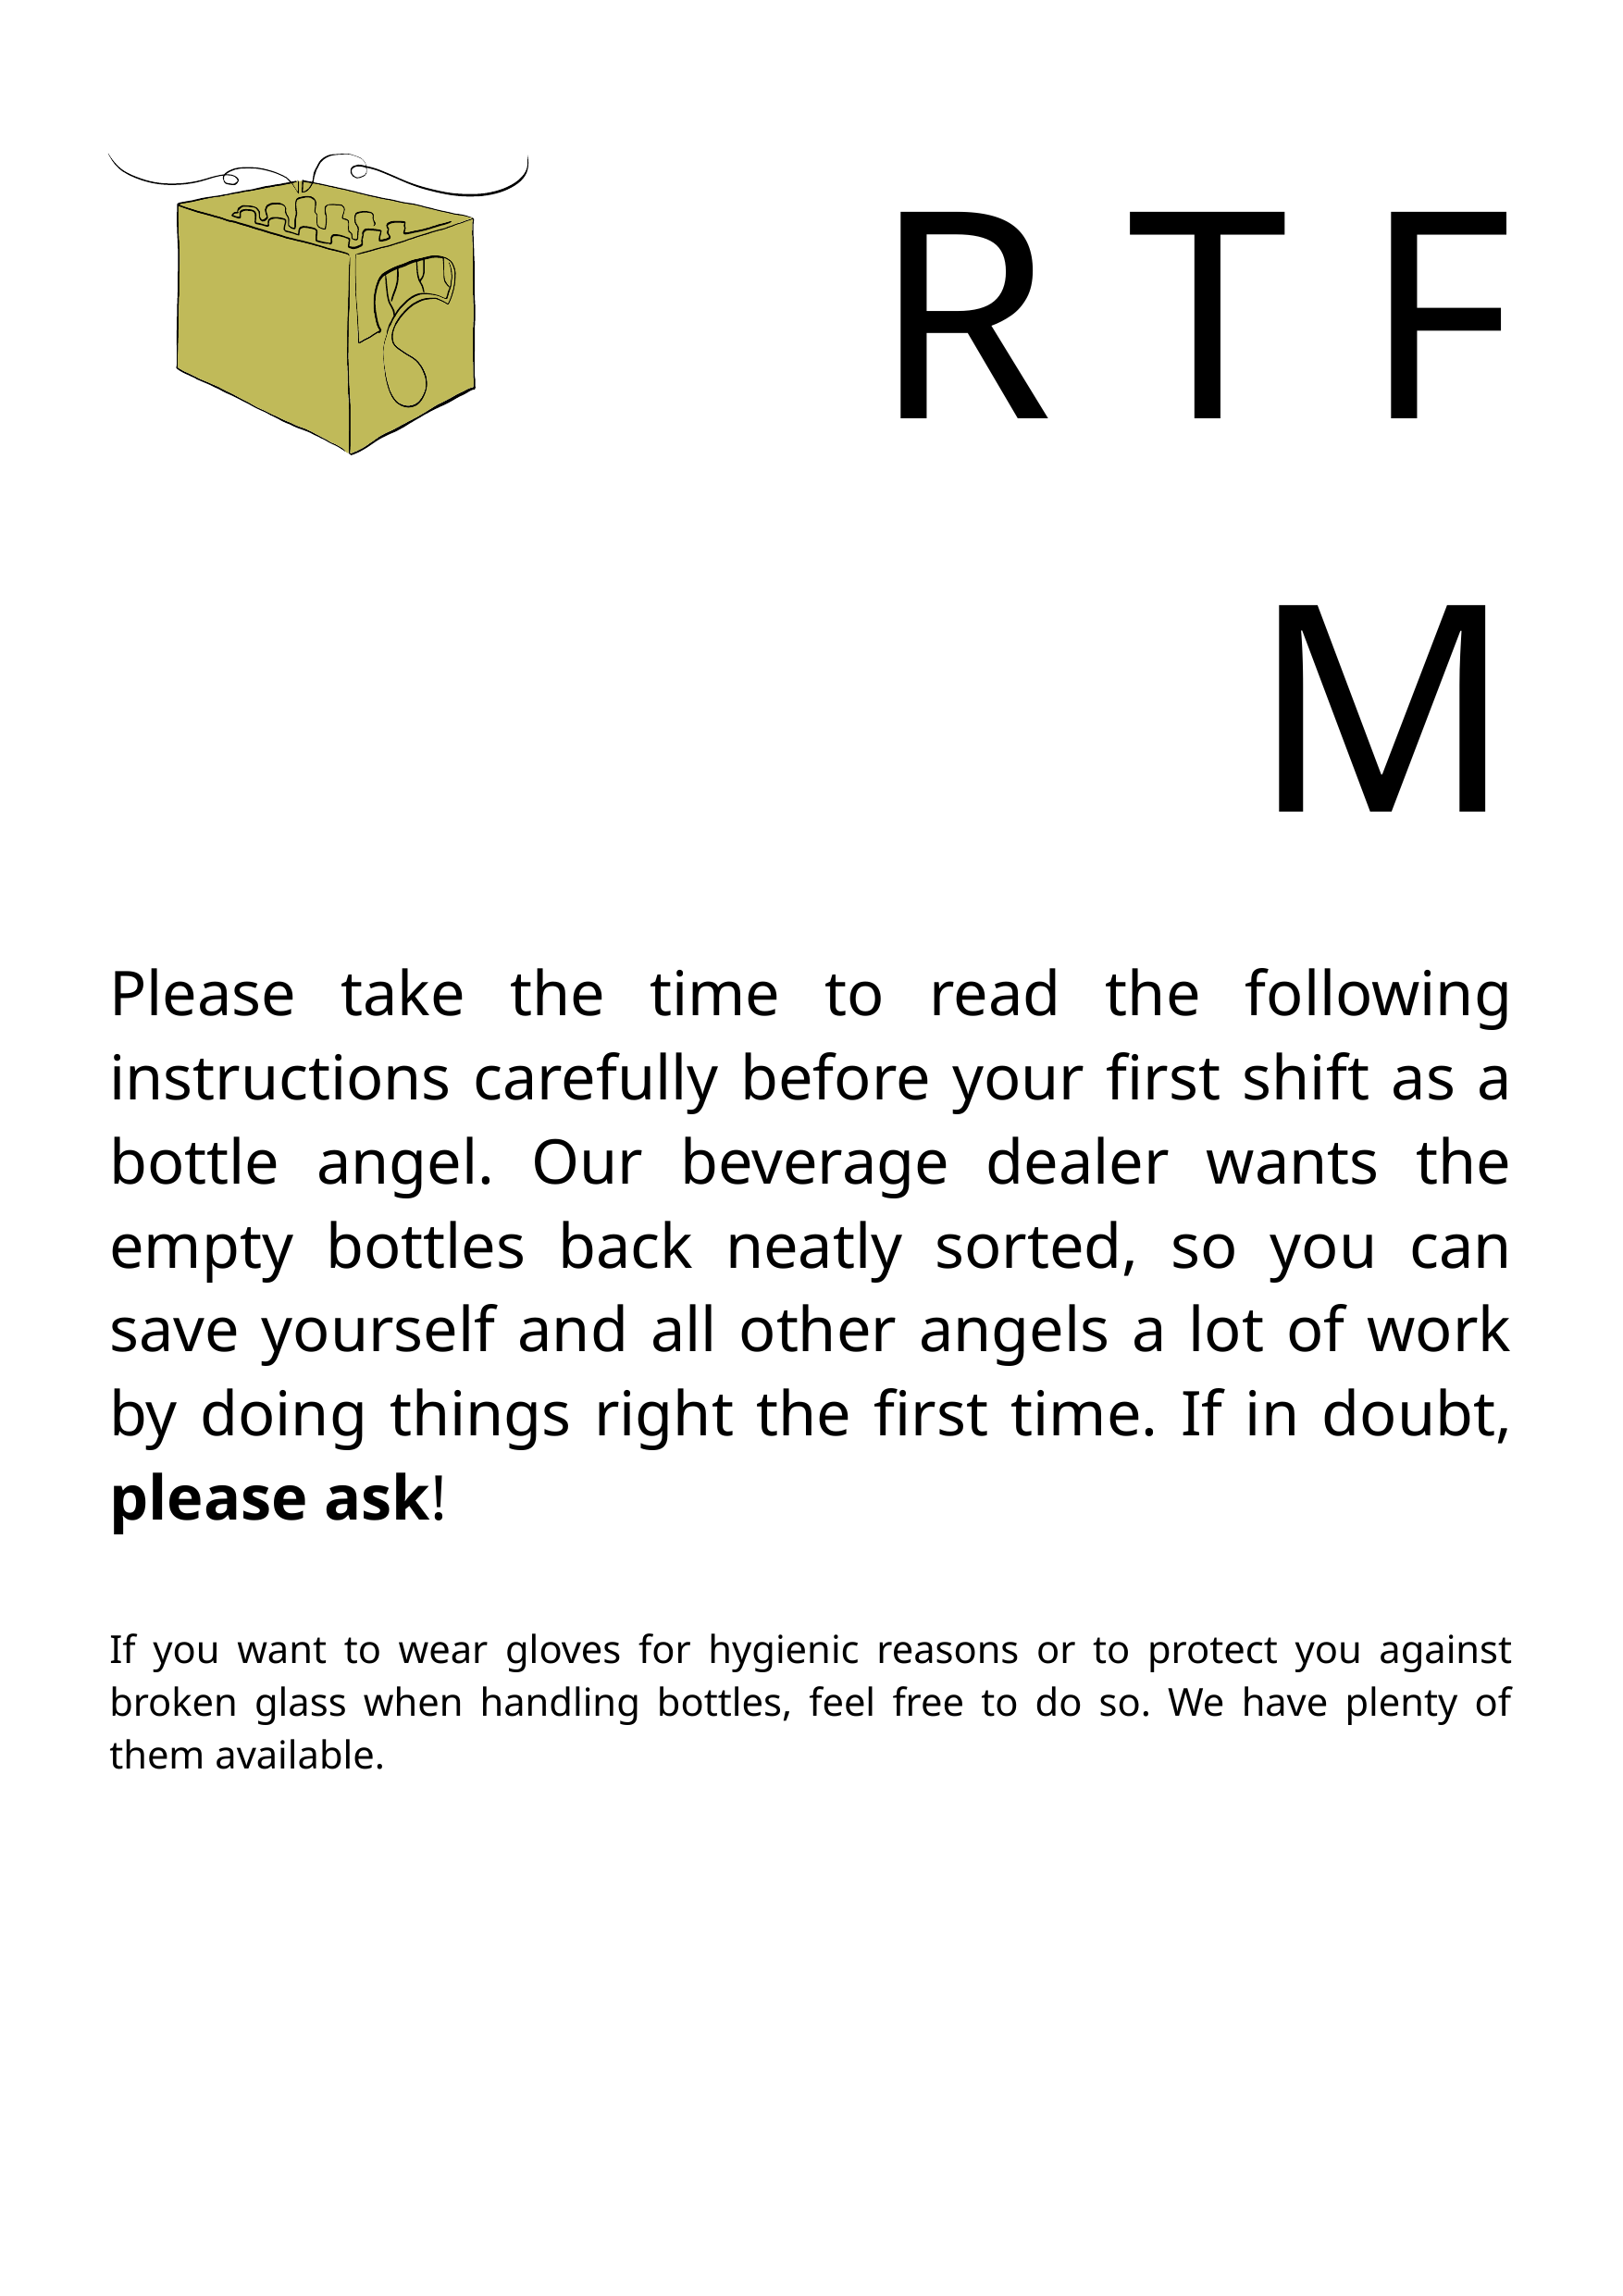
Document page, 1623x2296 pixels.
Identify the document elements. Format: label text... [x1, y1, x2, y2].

text Please take the time to read the following instructions carefully before your first shift as a bottle angel. Our beverage dealer wants the empty bottles back neatly sorted, so you can save yourself and all other angels a lot of work by doing things right the first time. If in doubt, please ask! [109, 949, 1514, 1538]
text R T F M [109, 109, 1514, 897]
text If you want to wear gloves for hygienic reasons or to protect you against broken glass when handling bottles, feel free to do so. We have plenty of them available. [109, 1622, 1514, 1780]
